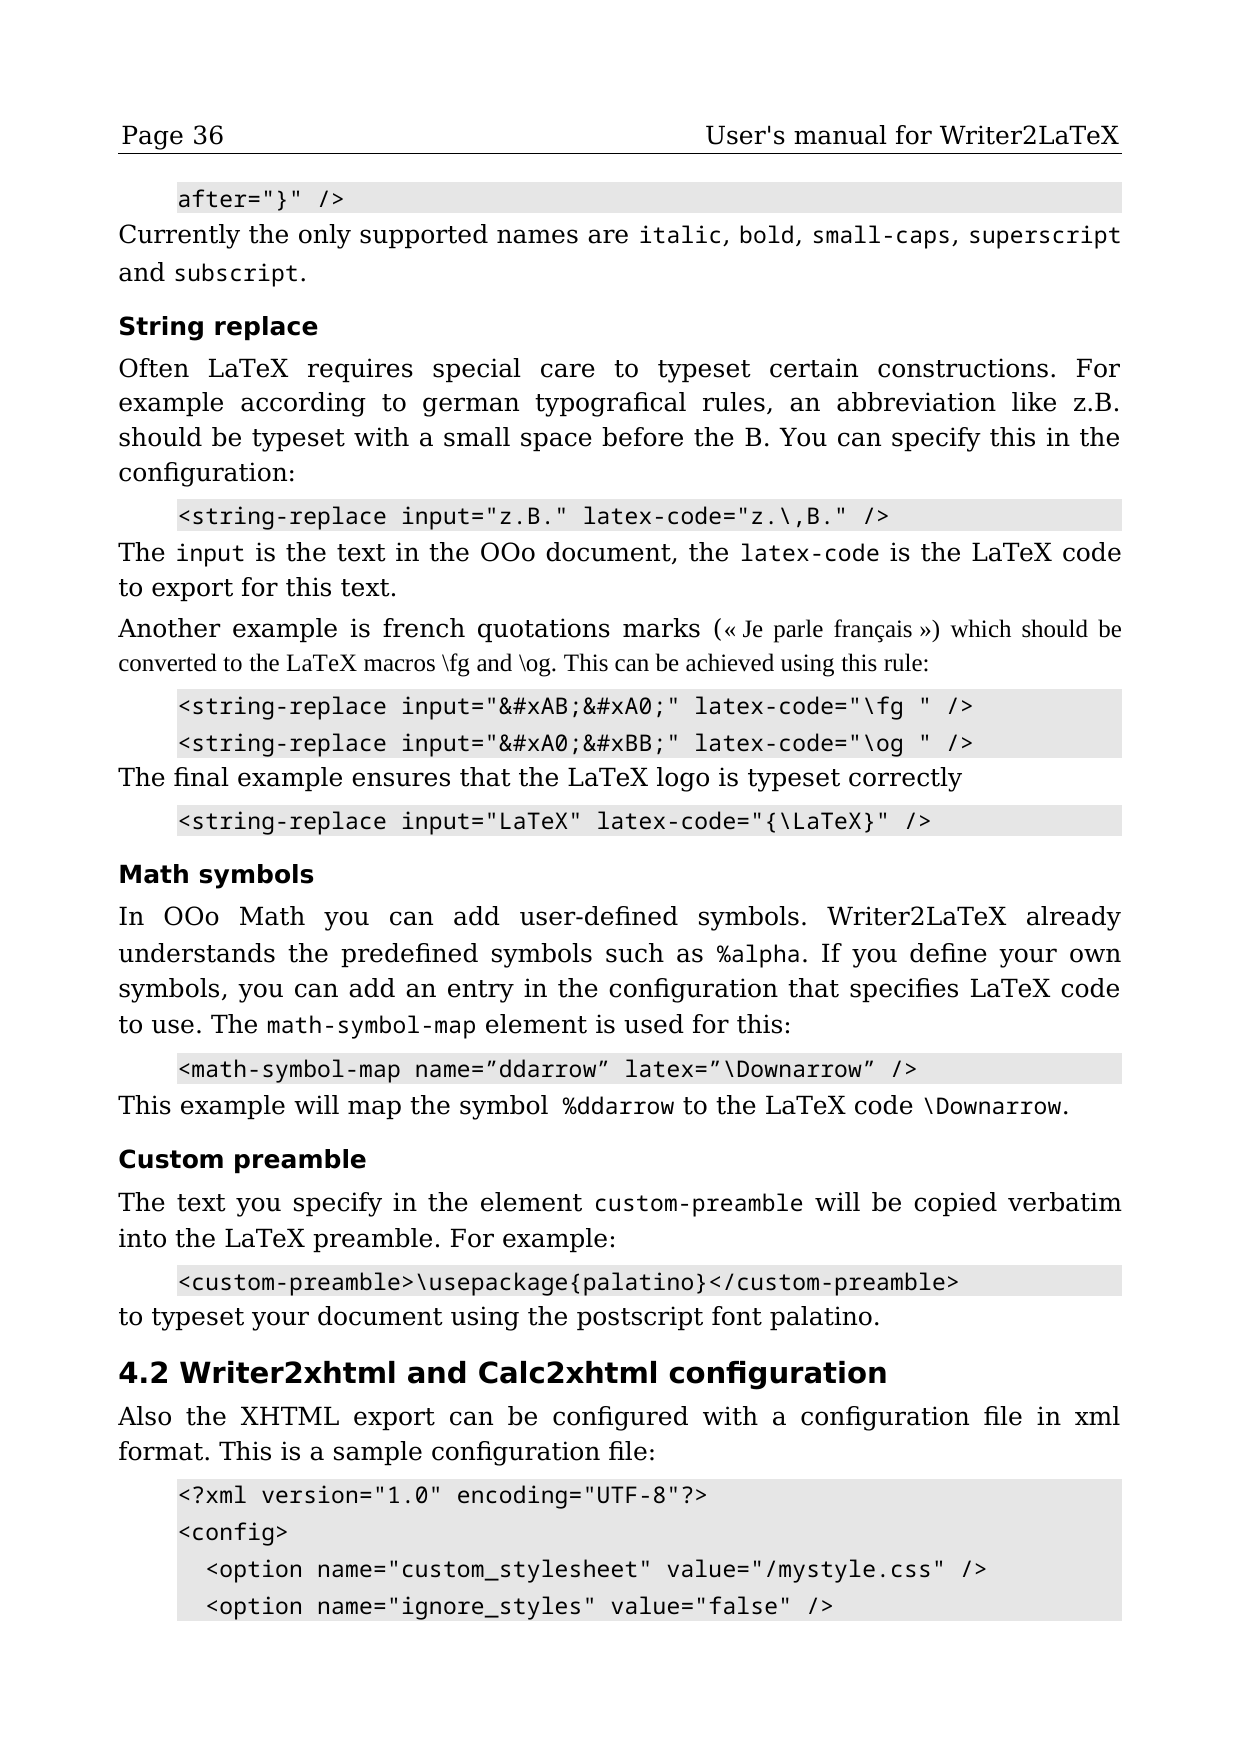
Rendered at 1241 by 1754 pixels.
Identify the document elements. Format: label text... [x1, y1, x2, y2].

text <string-replace input="&#xA0;&#xBB;" latex-code="\og " /> [177, 727, 1122, 758]
text after="}" /> [177, 182, 1122, 213]
text <math-symbol-map name=”ddarrow” latex=”\Downarrow” /> [177, 1053, 1122, 1084]
text This example will map the symbol %ddarrow to the LaTeX code \Downarrow. [118, 1090, 1122, 1121]
text The input is the text in the OOo document, the latex-code is the LaTeX code to export for this text. [118, 537, 1122, 602]
text In OOo Math you can add user-defined symbols. Writer2LaTeX already understands the predefined symbols such as %alpha. If you define your own symbols, you can add an entry in the configuration that specifies LaTeX code to use. The math-symbol-map element is used for this: [118, 902, 1122, 1040]
subtitle Custom preamble [118, 1146, 1122, 1175]
text <?xml version="1.0" encoding="UTF-8"?> [177, 1479, 1122, 1510]
text The final example ensures that the LaTeX logo is typeset correctly [118, 763, 1122, 792]
text <string-replace input="LaTeX" latex-code="{\LaTeX}" /> [177, 805, 1122, 836]
text Often LaTeX requires special care to typeset certain constructions. For example according to german typografical rules, an abbreviation like z.B. should be typeset with a small space before the B. You can specify this in the configuration: [118, 354, 1122, 487]
text Also the XHTML export can be configured with a configuration file in xml format. This is a sample configuration file: [118, 1403, 1122, 1466]
text Another example is french quotations marks (« Je parle français ») which should be converted to the LaTeX macros \fg and \og. This can be achieved using this rule: [118, 615, 1122, 677]
text <option name="custom_stylesheet" value="/mystyle.css" /> [177, 1553, 1122, 1584]
text <config> [177, 1516, 1122, 1547]
text <option name="ignore_styles" value="false" /> [177, 1590, 1122, 1621]
subtitle String replace [118, 313, 1122, 342]
text Currently the only supported names are italic, bold, small-caps, superscript and subscript. [118, 219, 1122, 288]
text <custom-preamble>\usepackage{palatino}</custom-preamble> [177, 1265, 1122, 1296]
text The text you specify in the element custom-preamble will be copied verbatim into the LaTeX preamble. For example: [118, 1187, 1122, 1253]
text <string-replace input="z.B." latex-code="z.\,B." /> [177, 499, 1122, 531]
text to typeset your document using the postscript font palatino. [118, 1302, 1122, 1331]
subtitle Math symbols [118, 861, 1122, 890]
subtitle Writer2xhtml and Calc2xhtml configuration [118, 1356, 1122, 1390]
text <string-replace input="&#xAB;&#xA0;" latex-code="\fg " /> [177, 689, 1122, 721]
